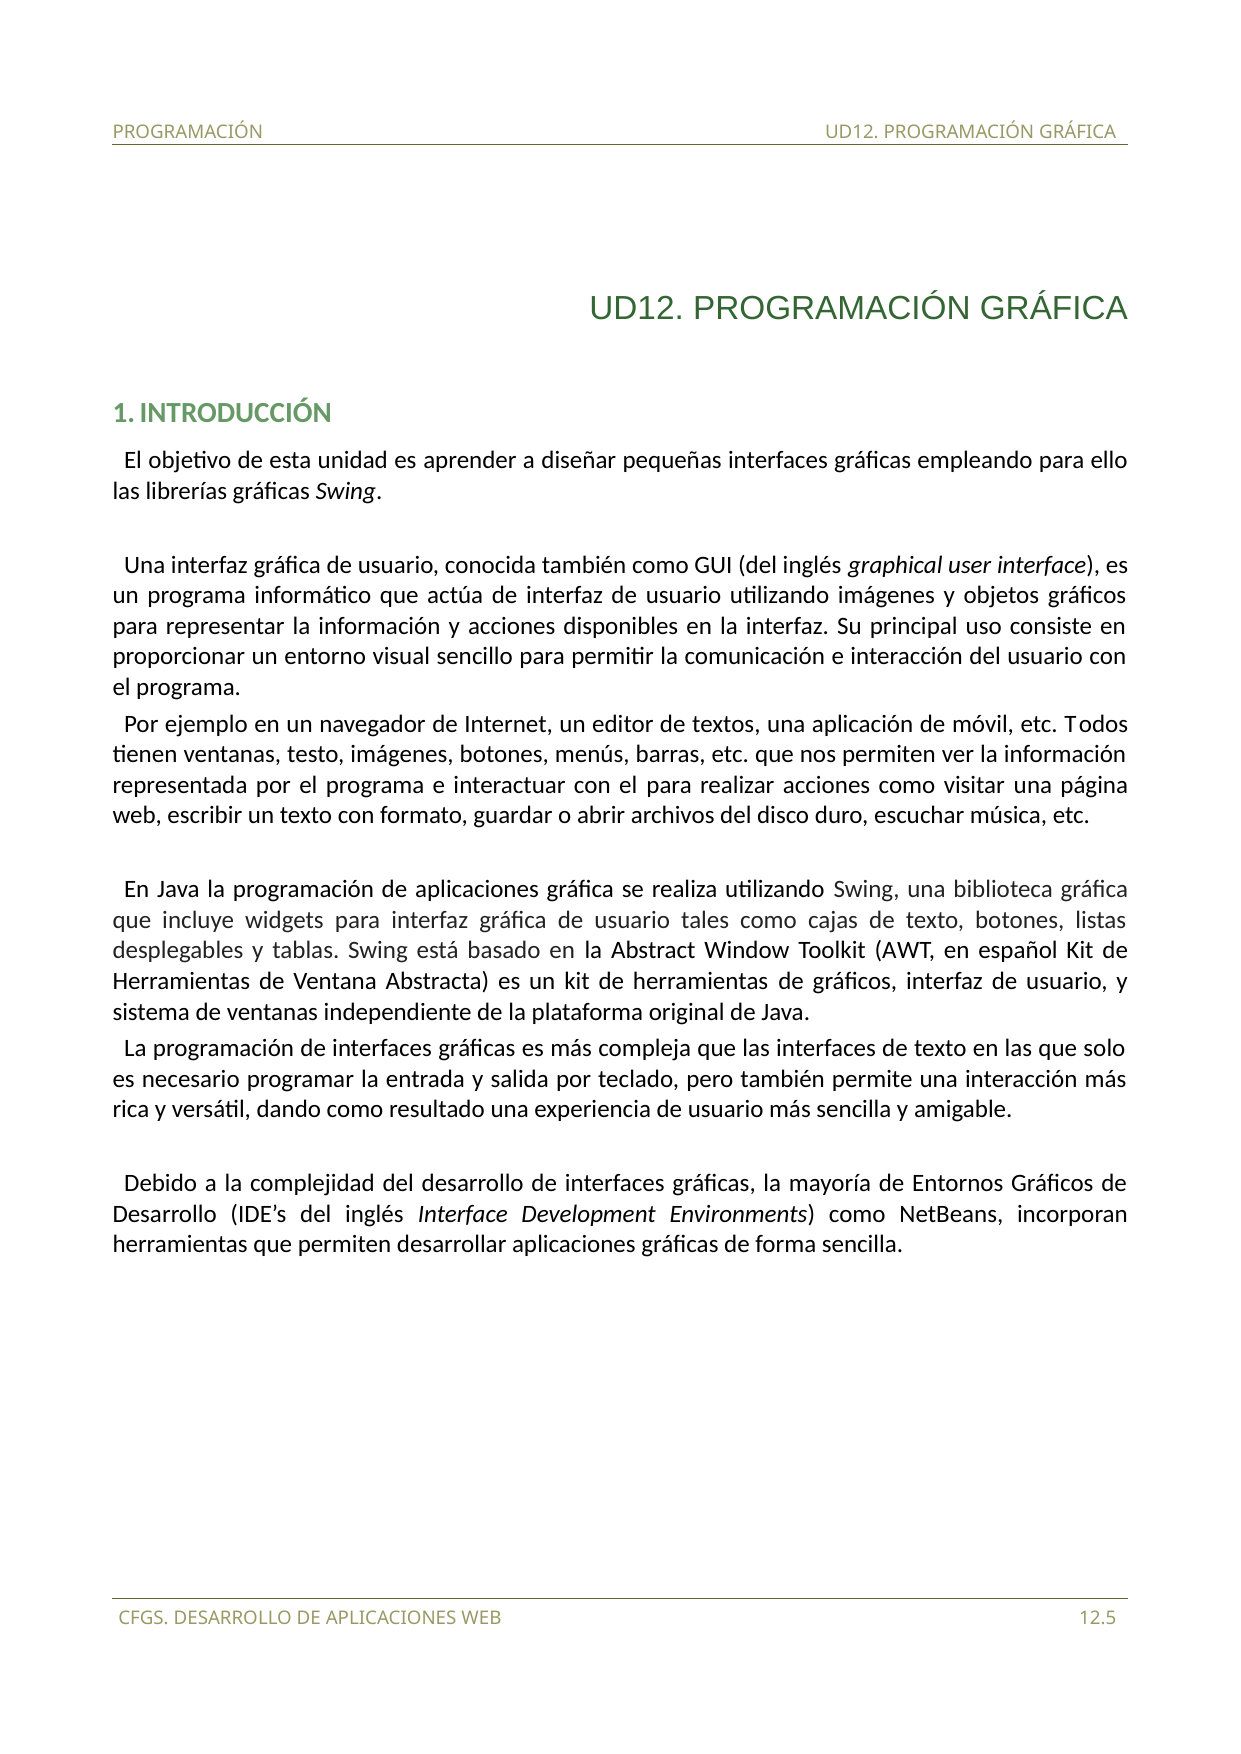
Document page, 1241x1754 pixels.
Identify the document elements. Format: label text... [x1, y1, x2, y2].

text Una interfaz gráfica de usuario, conocida también como GUI (del inglés graphical user interface), es un programa informático que actúa de interfaz de usuario utilizando imágenes y objetos gráficos para representar la información y acciones disponibles en la interfaz. Su principal uso consiste en proporcionar un entorno visual sencillo para permitir la comunicación e interacción del usuario con el programa. [112, 549, 1128, 702]
text UD12. Programación gráfica [112, 288, 1128, 327]
text Por ejemplo en un navegador de Internet, un editor de textos, una aplicación de móvil, etc. Todos tienen ventanas, testo, imágenes, botones, menús, barras, etc. que nos permiten ver la información representada por el programa e interactuar con el para realizar acciones como visitar una página web, escribir un texto con formato, guardar o abrir archivos del disco duro, escuchar música, etc. [112, 708, 1128, 830]
text En Java la programación de aplicaciones gráfica se realiza utilizando Swing, una biblioteca gráfica que incluye widgets para interfaz gráfica de usuario tales como cajas de texto, botones, listas desplegables y tablas. Swing está basado en la Abstract Window Toolkit (AWT, en español Kit de Herramientas de Ventana Abstracta) es un kit de herramientas de gráficos, interfaz de usuario, y sistema de ventanas independiente de la plataforma original de Java. [112, 873, 1128, 1026]
subtitle Introducción [112, 394, 1128, 429]
text El objetivo de esta unidad es aprender a diseñar pequeñas interfaces gráficas empleando para ello las librerías gráficas Swing. [112, 444, 1128, 506]
text Debido a la complejidad del desarrollo de interfaces gráficas, la mayoría de Entornos Gráficos de Desarrollo (IDE’s del inglés Interface Development Environments) como NetBeans, incorporan herramientas que permiten desarrollar aplicaciones gráficas de forma sencilla. [112, 1168, 1128, 1259]
text La programación de interfaces gráficas es más compleja que las interfaces de texto en las que solo es necesario programar la entrada y salida por teclado, pero también permite una interacción más rica y versátil, dando como resultado una experiencia de usuario más sencilla y amigable. [112, 1033, 1128, 1124]
